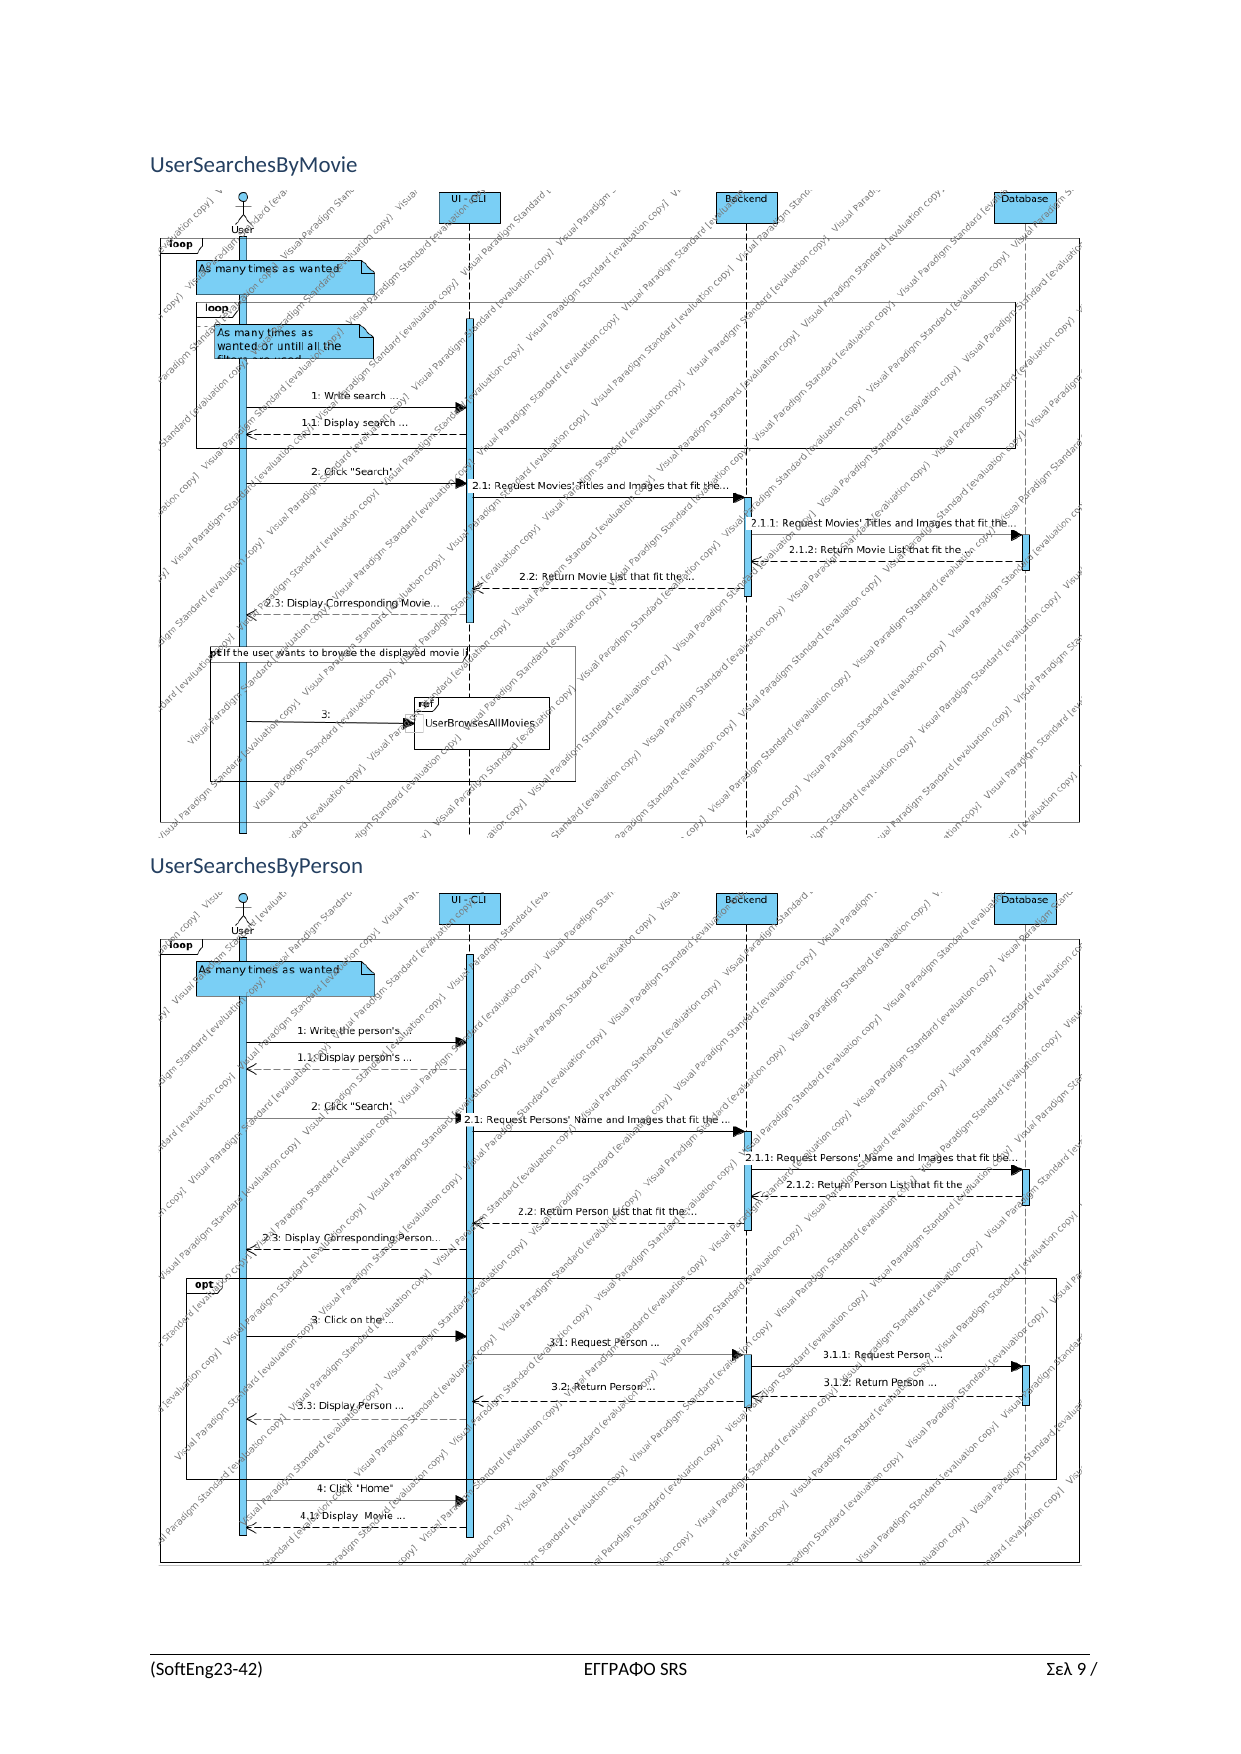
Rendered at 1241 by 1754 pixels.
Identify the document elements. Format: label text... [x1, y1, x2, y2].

subtitle UserSearchesByMovie [150, 150, 1090, 178]
subtitle UserSearchesByPerson [150, 851, 1090, 879]
picture [158, 190, 1082, 839]
picture [158, 892, 1082, 1566]
